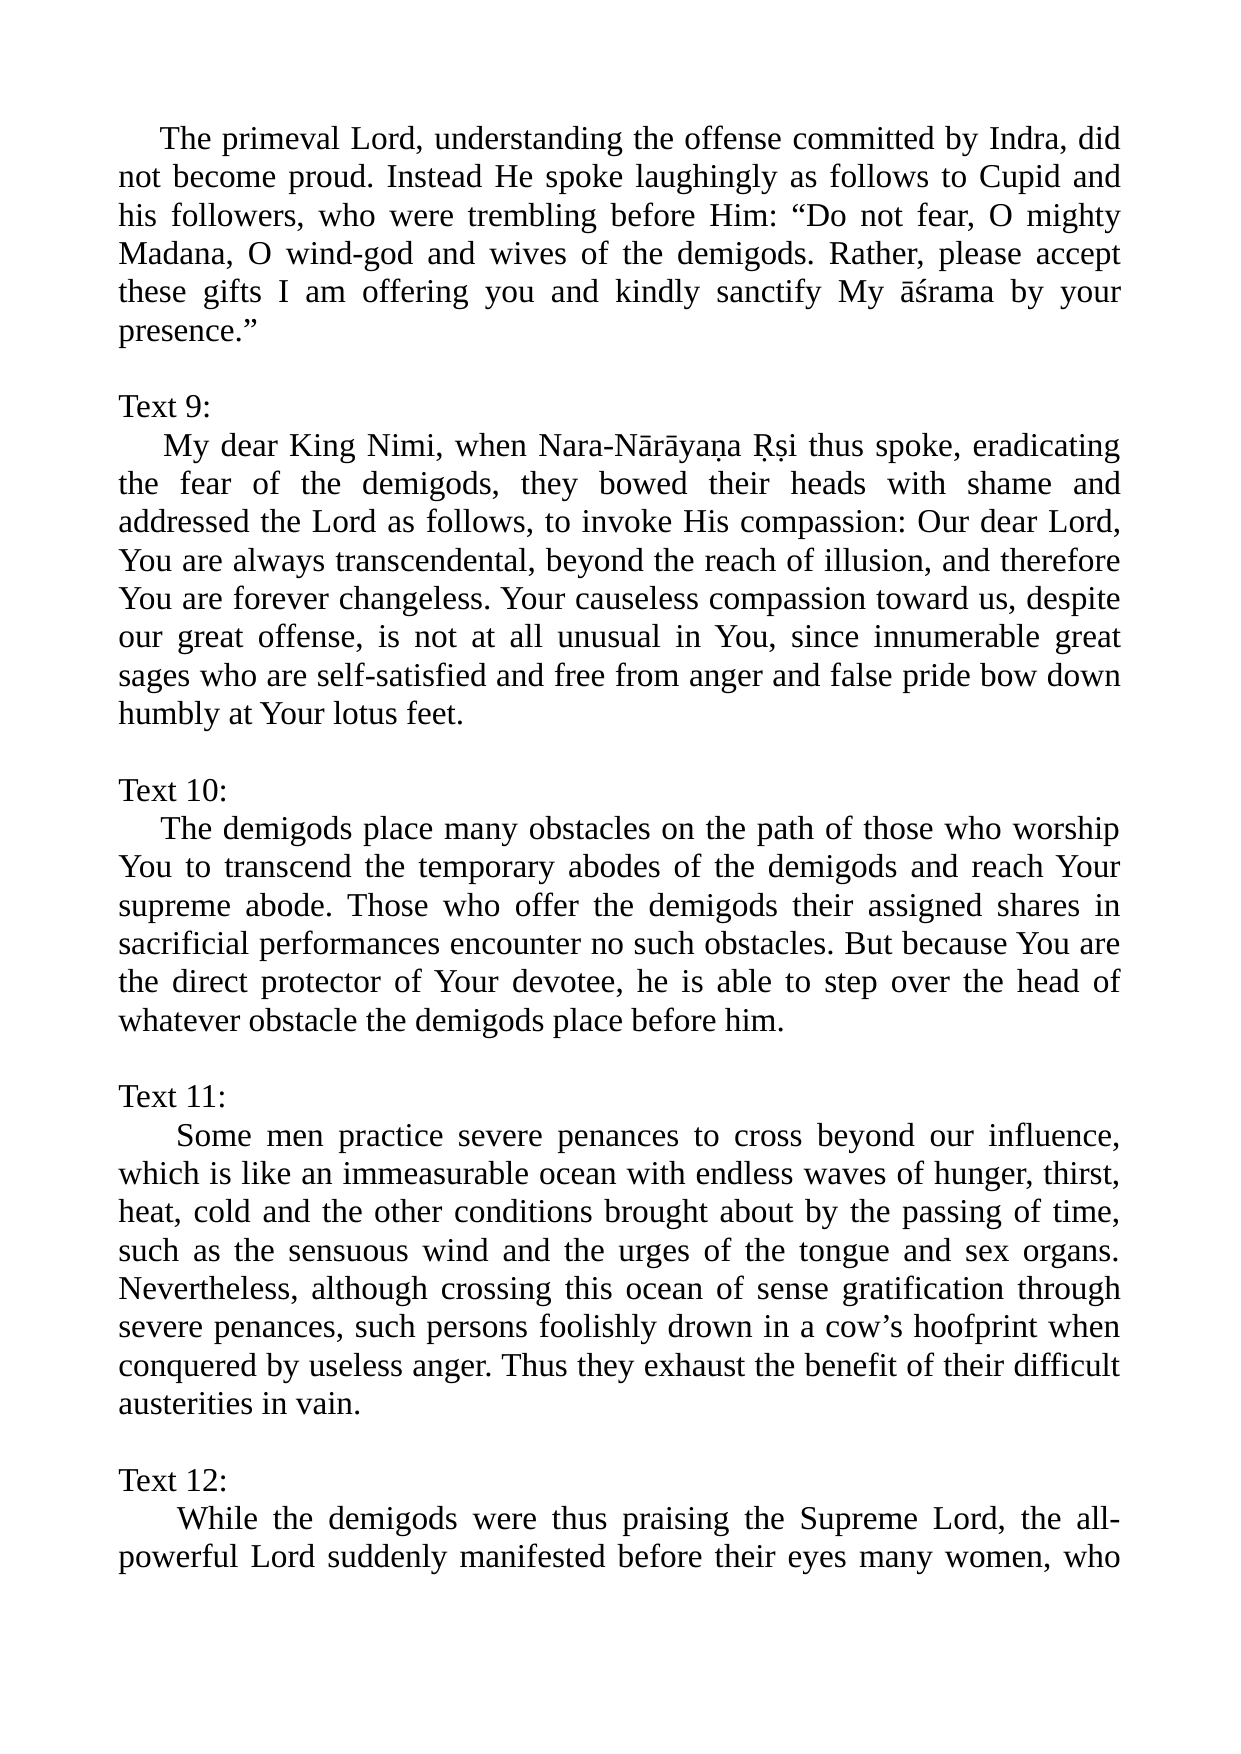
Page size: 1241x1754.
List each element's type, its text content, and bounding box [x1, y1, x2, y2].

text Text 12: [118, 1460, 1122, 1498]
text Some men practice severe penances to cross beyond our influence, which is like an immeasurable ocean with endless waves of hunger, thirst, heat, cold and the other conditions brought about by the passing of time, such as the sensuous wind and the urges of the tongue and sex organs. Nevertheless, although crossing this ocean of sense gratification through severe penances, such persons foolishly drown in a cow’s hoofprint when conquered by useless anger. Thus they exhaust the benefit of their difficult austerities in vain. [118, 1115, 1122, 1421]
text Text 9: [118, 386, 1122, 425]
text My dear King Nimi, when Nara-Nārāyaṇa Ṛṣi thus spoke, eradicating the fear of the demigods, they bowed their heads with shame and addressed the Lord as follows, to invoke His compassion: Our dear Lord, You are always transcendental, beyond the reach of illusion, and therefore You are forever changeless. Your causeless compassion toward us, despite our great offense, is not at all unusual in You, since innumerable great sages who are self-satisfied and free from anger and false pride bow down humbly at Your lotus feet. [118, 425, 1122, 731]
text While the demigods were thus praising the Supreme Lord, the all-powerful Lord suddenly manifested before their eyes many women, who [118, 1498, 1122, 1575]
text Text 10: [118, 770, 1122, 808]
text The primeval Lord, understanding the offense committed by Indra, did not become proud. Instead He spoke laughingly as follows to Cupid and his followers, who were trembling before Him: “Do not fear, O mighty Madana, O wind-god and wives of the demigods. Rather, please accept these gifts I am offering you and kindly sanctify My āśrama by your presence.” [118, 118, 1122, 348]
text Text 11: [118, 1076, 1122, 1115]
text The demigods place many obstacles on the path of those who worship You to transcend the temporary abodes of the demigods and reach Your supreme abode. Those who offer the demigods their assigned shares in sacrificial performances encounter no such obstacles. But because You are the direct protector of Your devotee, he is able to step over the head of whatever obstacle the demigods place before him. [118, 808, 1122, 1038]
